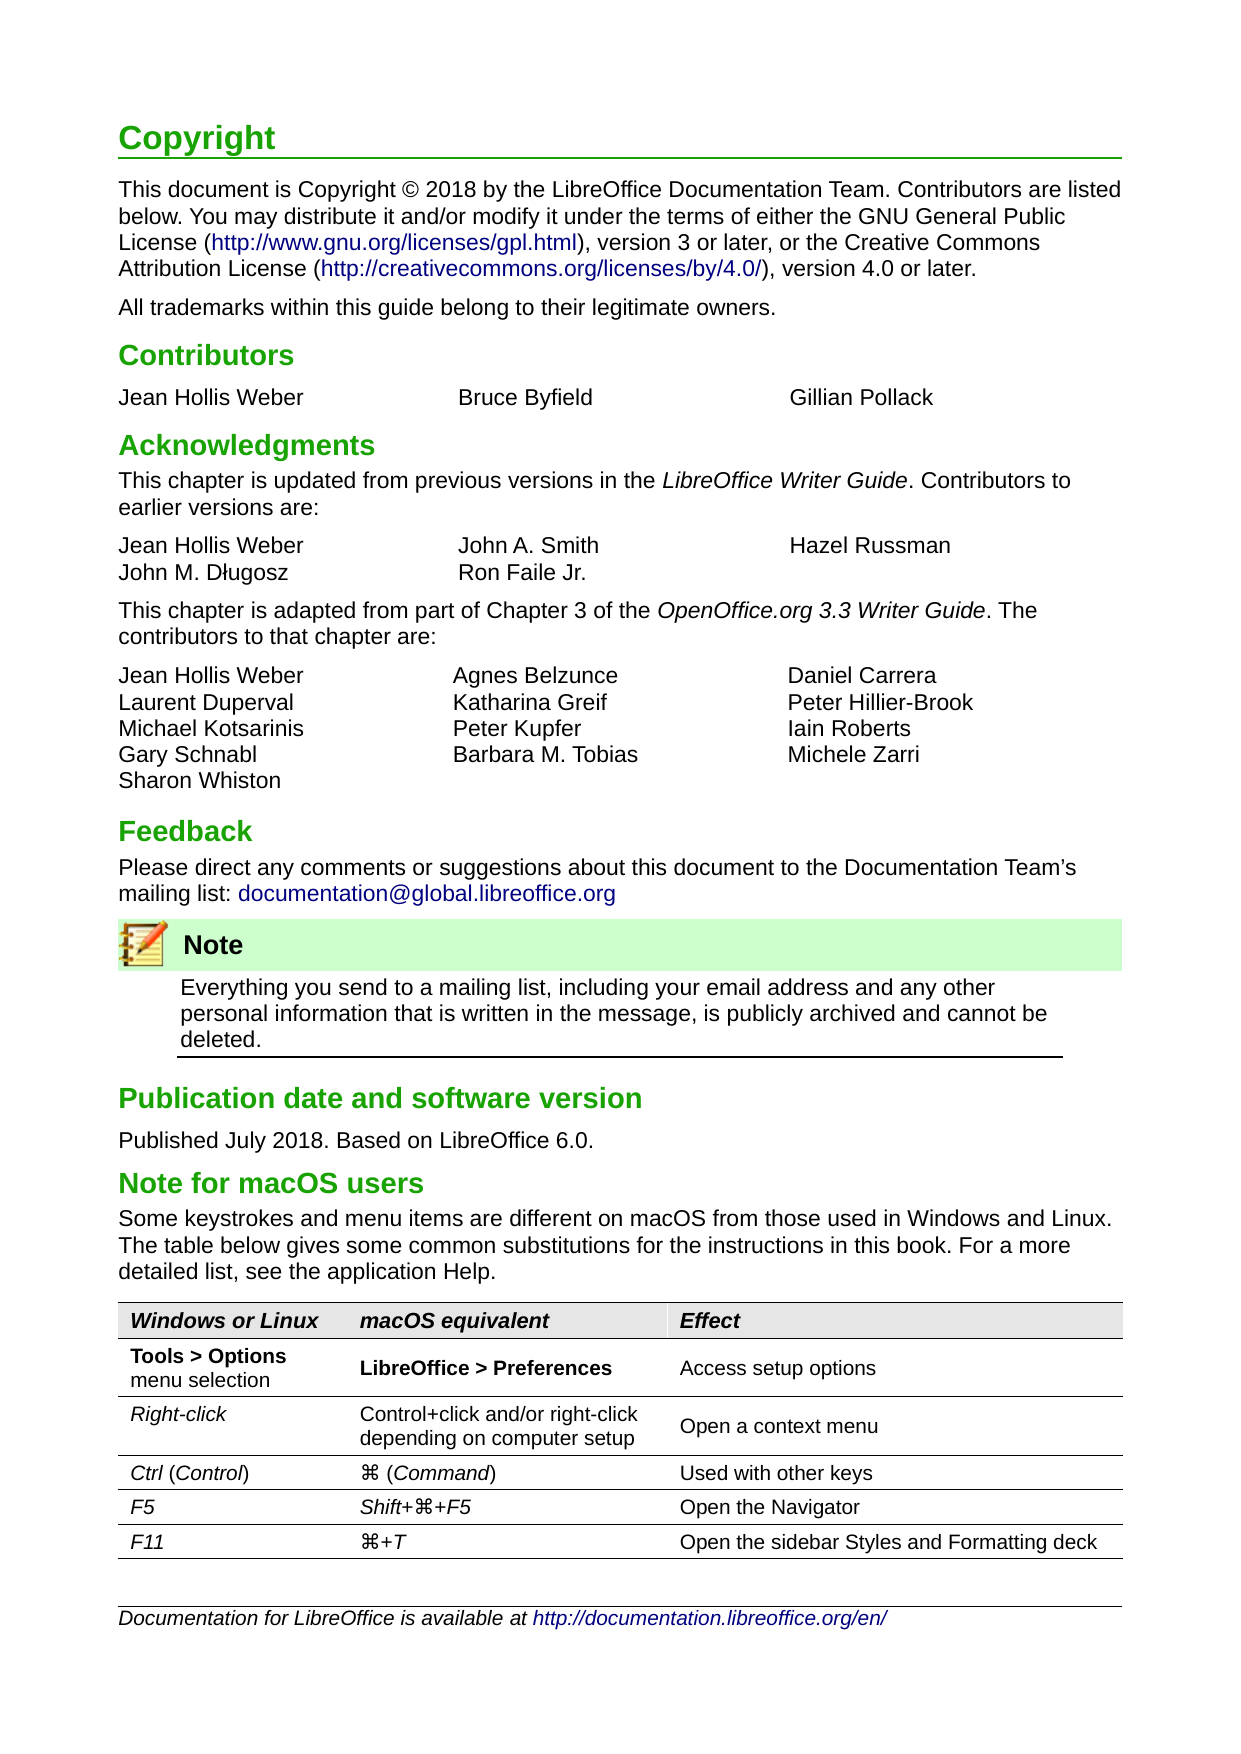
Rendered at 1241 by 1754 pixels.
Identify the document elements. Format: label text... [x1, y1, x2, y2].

text Everything you send to a mailing list, including your email address and any other personal information that is written in the message, is publicly archived and cannot be deleted. [177, 971, 1063, 1056]
text All trademarks within this guide belong to their legitimate owners. [118, 294, 1122, 321]
table_cell Ctrl (Control) [118, 1456, 348, 1489]
table_header Jean Hollis Weber [118, 662, 453, 688]
table_header macOS equivalent [348, 1303, 667, 1338]
table_cell Katharina Greif [453, 689, 787, 715]
table_cell [788, 768, 1122, 796]
table_header Jean Hollis Weber [118, 533, 458, 559]
table_header Bruce Byfield [458, 384, 789, 410]
table_header Daniel Carrera [788, 662, 1122, 688]
table_header Hazel Russman [789, 533, 1122, 559]
text This chapter is adapted from part of Chapter 3 of the OpenOffice.org 3.3 Writer Guide. The contributors to that chapter are: [118, 597, 1122, 649]
subtitle Copyright [118, 118, 1122, 157]
table_header Windows or Linux [118, 1303, 348, 1338]
table_cell Shift+⌘+F5 [348, 1490, 667, 1523]
text This chapter is updated from previous versions in the LibreOffice Writer Guide. Contributors to earlier versions are: [118, 467, 1122, 520]
text Some keystrokes and menu items are different on macOS from those used in Windows and Linux. The table below gives some common substitutions for the instructions in this book. For a more detailed list, see the application Help. [118, 1205, 1122, 1284]
table_cell Ron Faile Jr. [458, 559, 789, 585]
table_cell LibreOffice > Preferences [348, 1339, 667, 1396]
subtitle Note [118, 919, 1122, 971]
table_header Effect [668, 1303, 1123, 1338]
table_cell F5 [118, 1490, 348, 1523]
subtitle Publication date and software version [118, 1082, 1122, 1115]
table_cell F11 [118, 1525, 348, 1558]
table_header John A. Smith [458, 533, 789, 559]
table_cell Peter Hillier-Brook [788, 689, 1122, 715]
subtitle Acknowledgments [118, 428, 1122, 461]
table_cell ⌘ (Command) [348, 1456, 667, 1489]
table_header Jean Hollis Weber [118, 384, 458, 410]
table_cell Michele Zarri [788, 741, 1122, 767]
table_cell Open a context menu [668, 1397, 1123, 1454]
text Please direct any comments or suggestions about this document to the Documentation Team’s mailing list: documentation@global.libreoffice.org [118, 853, 1122, 906]
table_cell Gary Schnabl [118, 741, 453, 767]
table_cell Open the sidebar Styles and Formatting deck [668, 1525, 1123, 1558]
text This document is Copyright © 2018 by the LibreOffice Documentation Team. Contributors are listed below. You may distribute it and/or modify it under the terms of either the GNU General Public License (http://www.gnu.org/licenses/gpl.html), version 3 or later, or the Creative Commons Attribution License (http://creativecommons.org/licenses/by/4.0/), version 4.0 or later. [118, 176, 1122, 282]
table_cell [789, 559, 1122, 585]
table_cell Laurent Duperval [118, 689, 453, 715]
table_cell Open the Navigator [668, 1490, 1123, 1523]
table_cell Access setup options [668, 1339, 1123, 1396]
table_header Gillian Pollack [789, 384, 1122, 410]
table_cell Sharon Whiston [118, 768, 453, 796]
subtitle Note for macOS users [118, 1166, 1122, 1199]
table_cell Tools > Options menu selection [118, 1339, 348, 1396]
table_cell Michael Kotsarinis [118, 715, 453, 741]
table_cell Used with other keys [668, 1456, 1123, 1489]
table_cell Barbara M. Tobias [453, 741, 787, 767]
table_cell John M. Długosz [118, 559, 458, 585]
table_cell ⌘+T [348, 1525, 667, 1558]
table_cell Control+click and/or right-click depending on computer setup [348, 1397, 667, 1454]
table_cell Peter Kupfer [453, 715, 787, 741]
table_cell Right-click [118, 1397, 348, 1454]
table_header Agnes Belzunce [453, 662, 787, 688]
subtitle Feedback [118, 814, 1122, 847]
picture [119, 919, 170, 970]
text Published July 2018. Based on LibreOffice 6.0. [118, 1127, 1122, 1153]
subtitle Contributors [118, 338, 1122, 372]
table_cell Iain Roberts [788, 715, 1122, 741]
table_cell [453, 768, 787, 796]
